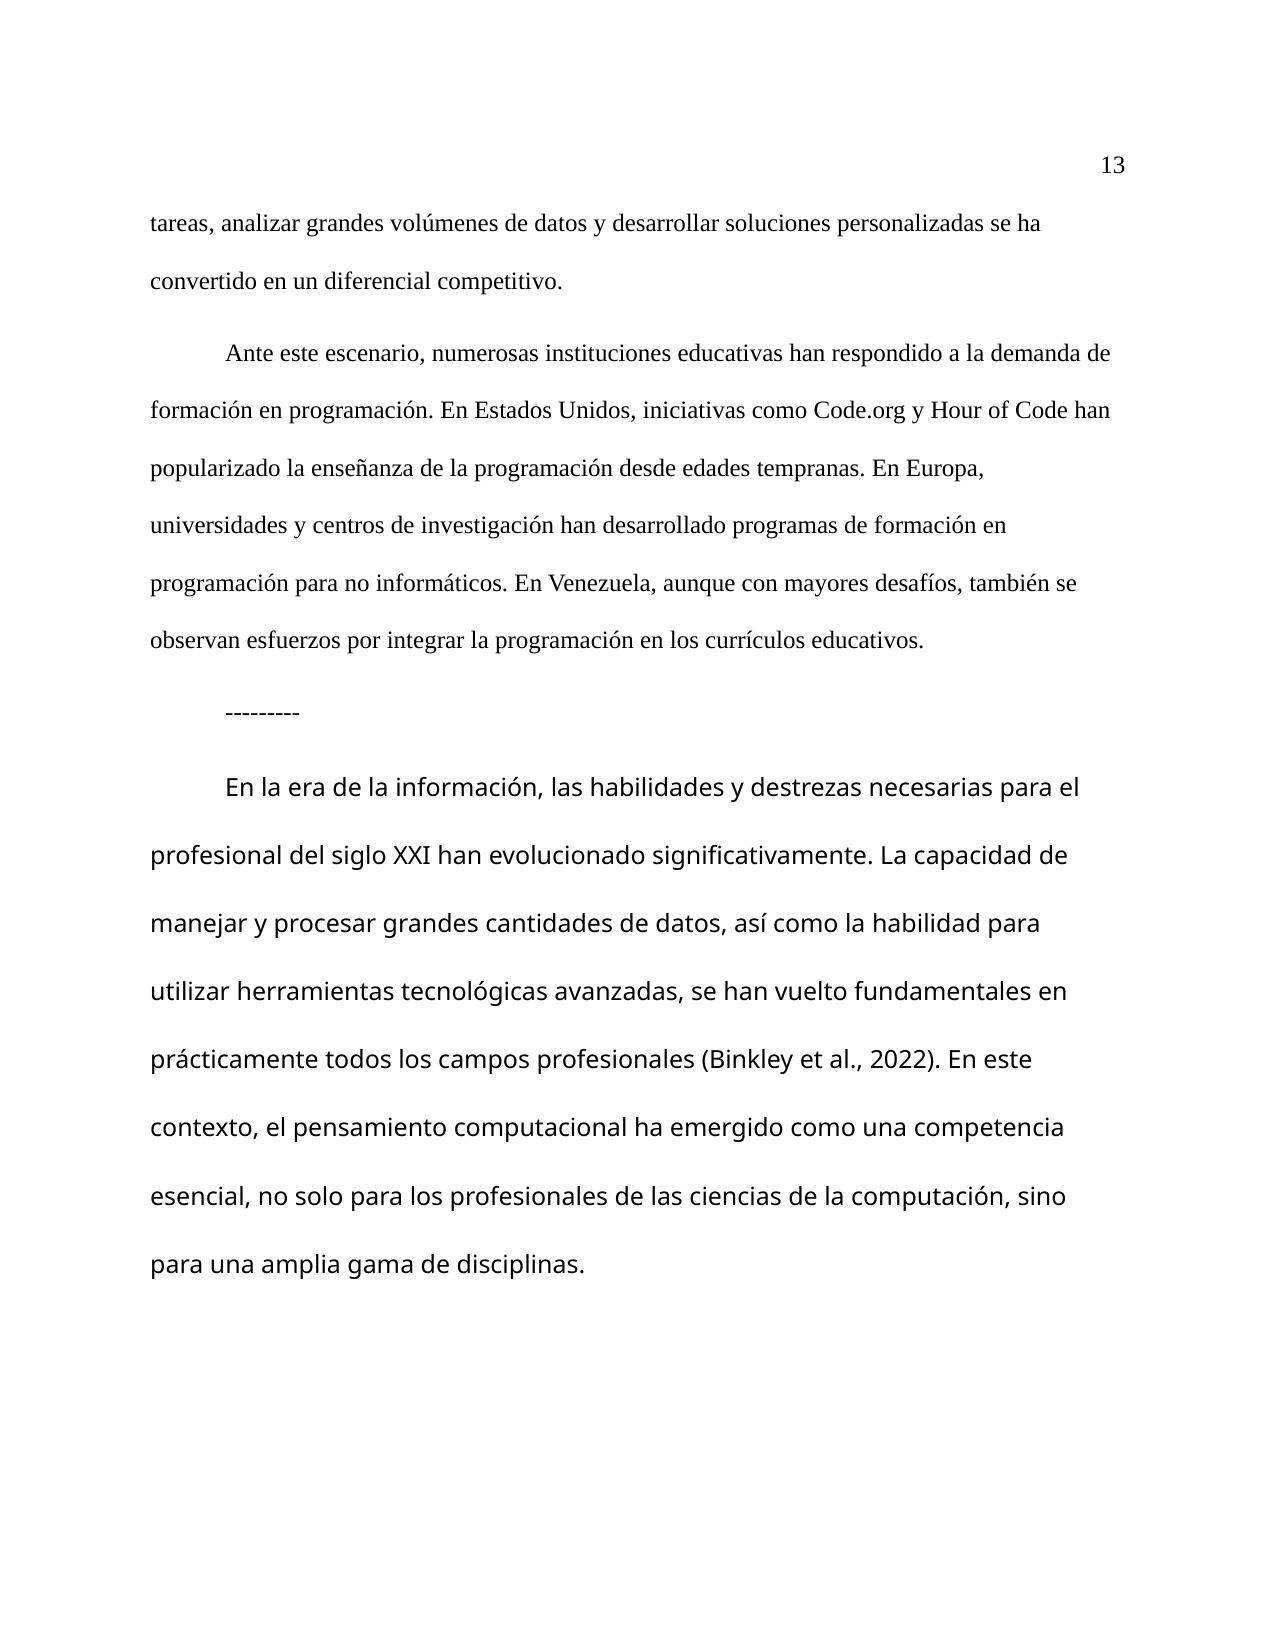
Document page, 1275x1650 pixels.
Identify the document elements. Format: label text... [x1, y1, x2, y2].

text --------- [150, 697, 1125, 726]
text Ante este escenario, numerosas instituciones educativas han respondido a la demanda de formación en programación. En Estados Unidos, iniciativas como Code.org y Hour of Code han popularizado la enseñanza de la programación desde edades tempranas. En Europa, universidades y centros de investigación han desarrollado programas de formación en programación para no informáticos. En Venezuela, aunque con mayores desafíos, también se observan esfuerzos por integrar la programación en los currículos educativos. [150, 338, 1125, 654]
text En la era de la información, las habilidades y destrezas necesarias para el profesional del siglo XXI han evolucionado significativamente. La capacidad de manejar y procesar grandes cantidades de datos, así como la habilidad para utilizar herramientas tecnológicas avanzadas, se han vuelto fundamentales en prácticamente todos los campos profesionales (Binkley et al., 2022). En este contexto, el pensamiento computacional ha emergido como una competencia esencial, no solo para los profesionales de las ciencias de la computación, sino para una amplia gama de disciplinas. [150, 769, 1125, 1280]
text tareas, analizar grandes volúmenes de datos y desarrollar soluciones personalizadas se ha convertido en un diferencial competitivo. [150, 208, 1125, 294]
